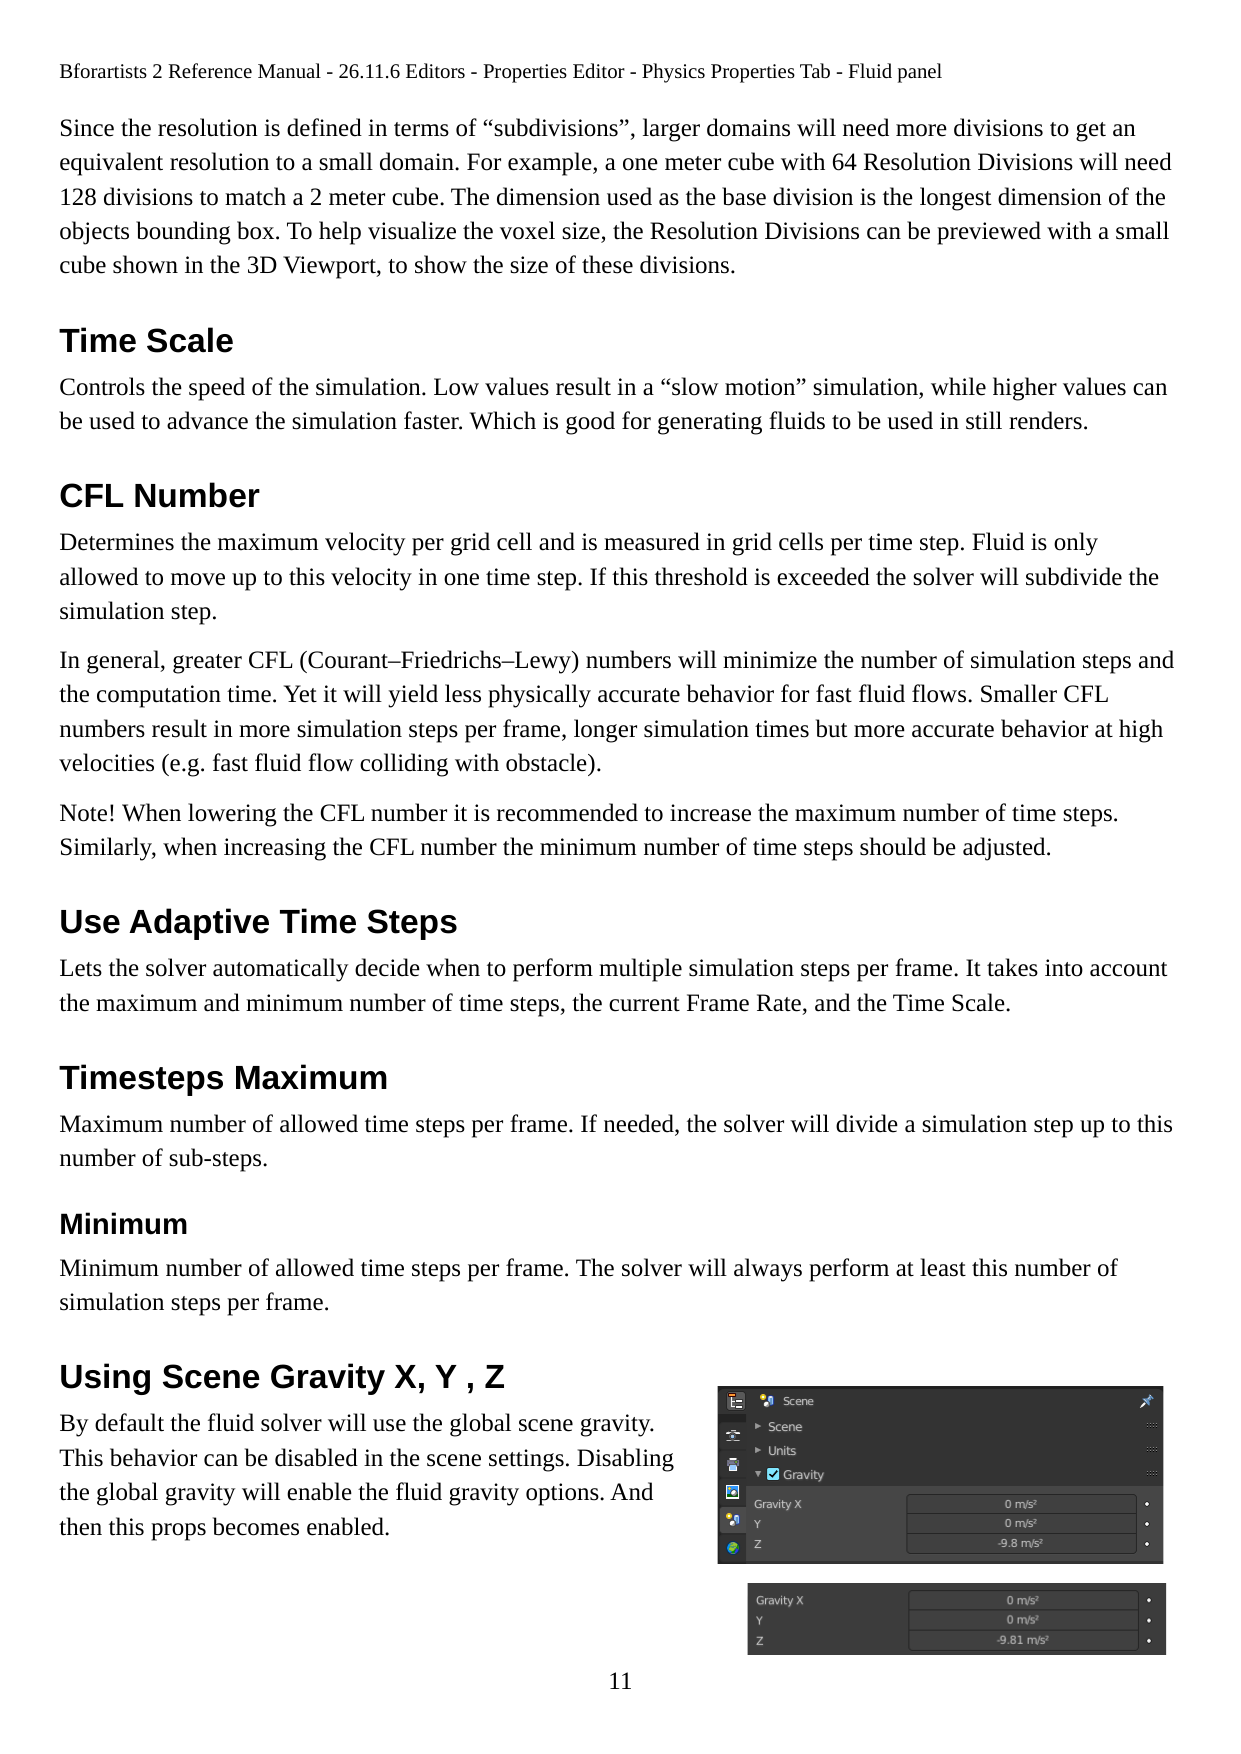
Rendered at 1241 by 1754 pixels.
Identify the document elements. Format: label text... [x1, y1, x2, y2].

picture [747, 1583, 1167, 1655]
text Note! When lowering the CFL number it is recommended to increase the maximum number of time steps. Similarly, when increasing the CFL number the minimum number of time steps should be adjusted. [59, 798, 1181, 861]
text In general, greater CFL (Courant–Friedrichs–Lewy) numbers will minimize the number of simulation steps and the computation time. Yet it will yield less physically accurate behavior for fast fluid flows. Smaller CFL numbers result in more simulation steps per frame, longer simulation times but more accurate behavior at high velocities (e.g. fast fluid flow colliding with obstacle). [59, 645, 1181, 777]
subtitle Using Scene Gravity X, Y , Z [59, 1357, 1181, 1396]
text Controls the speed of the simulation. Low values result in a “slow motion” simulation, while higher values can be used to advance the simulation faster. Which is good for generating fluids to be used in still renders. [59, 372, 1181, 435]
subtitle Time Scale [59, 320, 1181, 359]
subtitle Timesteps Maximum [59, 1057, 1181, 1096]
subtitle Use Adaptive Time Steps [59, 902, 1181, 941]
text Minimum number of allowed time steps per frame. The solver will always perform at least this number of simulation steps per frame. [59, 1253, 1181, 1316]
text Maximum number of allowed time steps per frame. If needed, the solver will divide a simulation step up to this number of sub-steps. [59, 1109, 1181, 1172]
subtitle Minimum [59, 1207, 1181, 1241]
subtitle CFL Number [59, 476, 1181, 514]
picture [717, 1386, 1164, 1564]
text Lets the solver automatically decide when to perform multiple simulation steps per frame. It takes into account the maximum and minimum number of time steps, the current Frame Rate, and the Time Scale. [59, 953, 1181, 1016]
text By default the fluid solver will use the global scene gravity. This behavior can be disabled in the scene settings. Disabling the global gravity will enable the fluid gravity options. And then this props becomes enabled. [59, 1408, 717, 1541]
text Determines the maximum velocity per grid cell and is measured in grid cells per time step. Fluid is only allowed to move up to this velocity in one time step. If this threshold is exceeded the solver will subdivide the simulation step. [59, 527, 1181, 625]
text Since the resolution is defined in terms of “subdivisions”, larger domains will need more divisions to get an equivalent resolution to a small domain. For example, a one meter cube with 64 Resolution Divisions will need 128 divisions to match a 2 meter cube. The dimension used as the base division is the longest dimension of the objects bounding box. To help visualize the voxel size, the Resolution Divisions can be previewed with a small cube shown in the 3D Viewport, to show the size of these divisions. [59, 113, 1181, 279]
